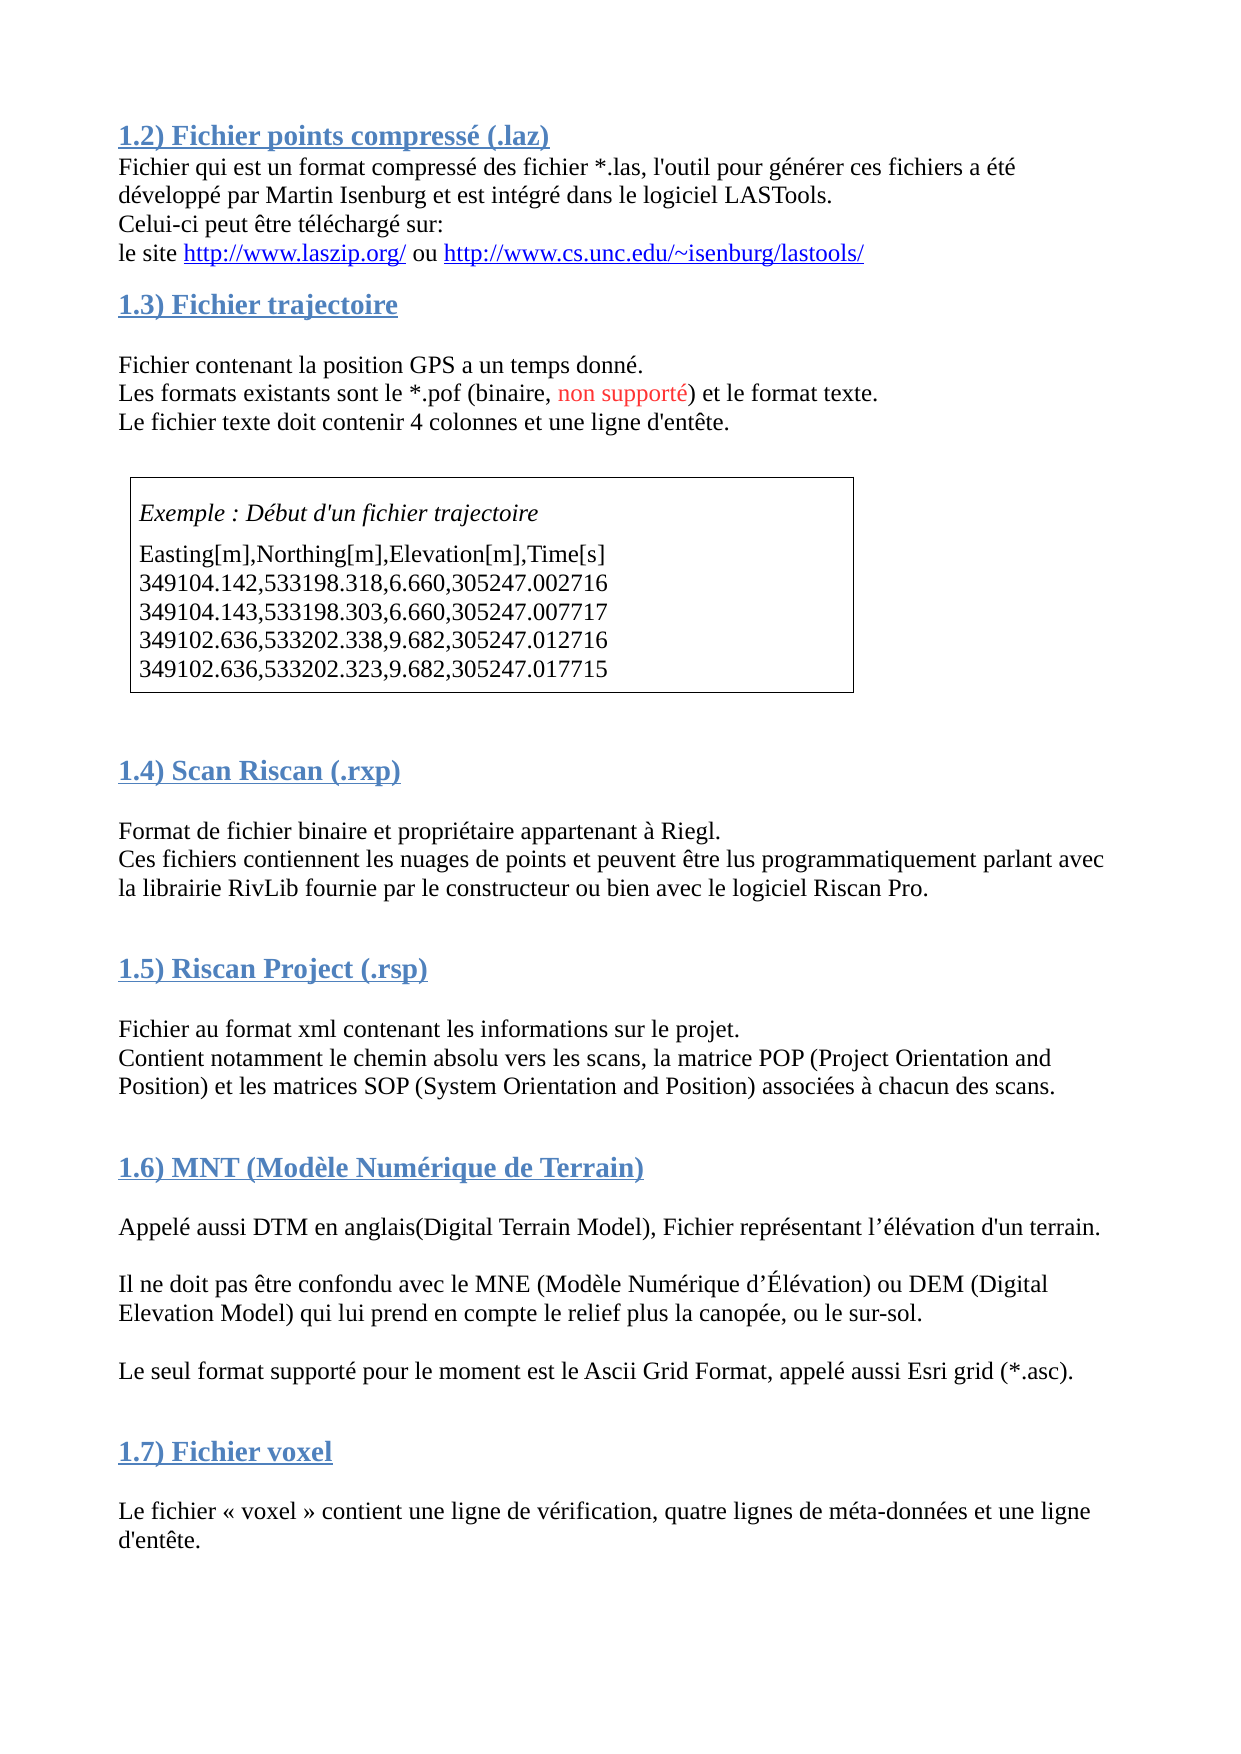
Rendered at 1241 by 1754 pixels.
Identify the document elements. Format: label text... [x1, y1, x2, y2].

text Fichier qui est un format compressé des fichier *.las, l'outil pour générer ces fichiers a été développé par Martin Isenburg et est intégré dans le logiciel LASTools. [118, 152, 1122, 209]
subtitle 1.4) Scan Riscan (.rxp) [118, 753, 1122, 787]
subtitle 1.6) MNT (Modèle Numérique de Terrain) [118, 1150, 1122, 1183]
text 349104.142,533198.318,6.660,305247.002716 [139, 568, 844, 597]
subtitle 1.3) Fichier trajectoire [118, 287, 1122, 321]
text le site http://www.laszip.org/ ou http://www.cs.unc.edu/~isenburg/lastools/ [118, 238, 1122, 267]
text 349102.636,533202.323,9.682,305247.017715 [139, 654, 844, 683]
text 349102.636,533202.338,9.682,305247.012716 [139, 626, 844, 654]
text Format de fichier binaire et propriétaire appartenant à Riegl. [118, 816, 1122, 844]
text Contient notamment le chemin absolu vers les scans, la matrice POP (Project Orientation and Position) et les matrices SOP (System Orientation and Position) associées à chacun des scans. [118, 1043, 1122, 1100]
text Ces fichiers contiennent les nuages de points et peuvent être lus programmatiquement parlant avec la librairie RivLib fournie par le constructeur ou bien avec le logiciel Riscan Pro. [118, 844, 1122, 902]
text Celui-ci peut être téléchargé sur: [118, 209, 1122, 238]
subtitle 1.5) Riscan Project (.rsp) [118, 952, 1122, 985]
text Le fichier « voxel » contient une ligne de vérification, quatre lignes de méta-données et une ligne d'entête. [118, 1496, 1122, 1554]
text Easting[m],Northing[m],Elevation[m],Time[s] [139, 539, 844, 568]
text Fichier au format xml contenant les informations sur le projet. [118, 1014, 1122, 1043]
text Fichier contenant la position GPS a un temps donné. [118, 350, 1122, 378]
text Appelé aussi DTM en anglais(Digital Terrain Model), Fichier représentant l’élévation d'un terrain. [118, 1212, 1122, 1241]
text Le fichier texte doit contenir 4 colonnes et une ligne d'entête. [118, 407, 1122, 436]
text Il ne doit pas être confondu avec le MNE (Modèle Numérique d’Élévation) ou DEM (Digital Elevation Model) qui lui prend en compte le relief plus la canopée, ou le sur-sol. [118, 1269, 1122, 1327]
text Le seul format supporté pour le moment est le Ascii Grid Format, appelé aussi Esri grid (*.asc). [118, 1356, 1122, 1384]
text 349104.143,533198.303,6.660,305247.007717 [139, 597, 844, 626]
subtitle 1.2) Fichier points compressé (.laz) [118, 118, 1122, 152]
text Les formats existants sont le *.pof (binaire, non supporté) et le format texte. [118, 378, 1122, 407]
subtitle 1.7) Fichier voxel [118, 1434, 1122, 1468]
text Exemple : Début d'un fichier trajectoire [139, 498, 844, 527]
